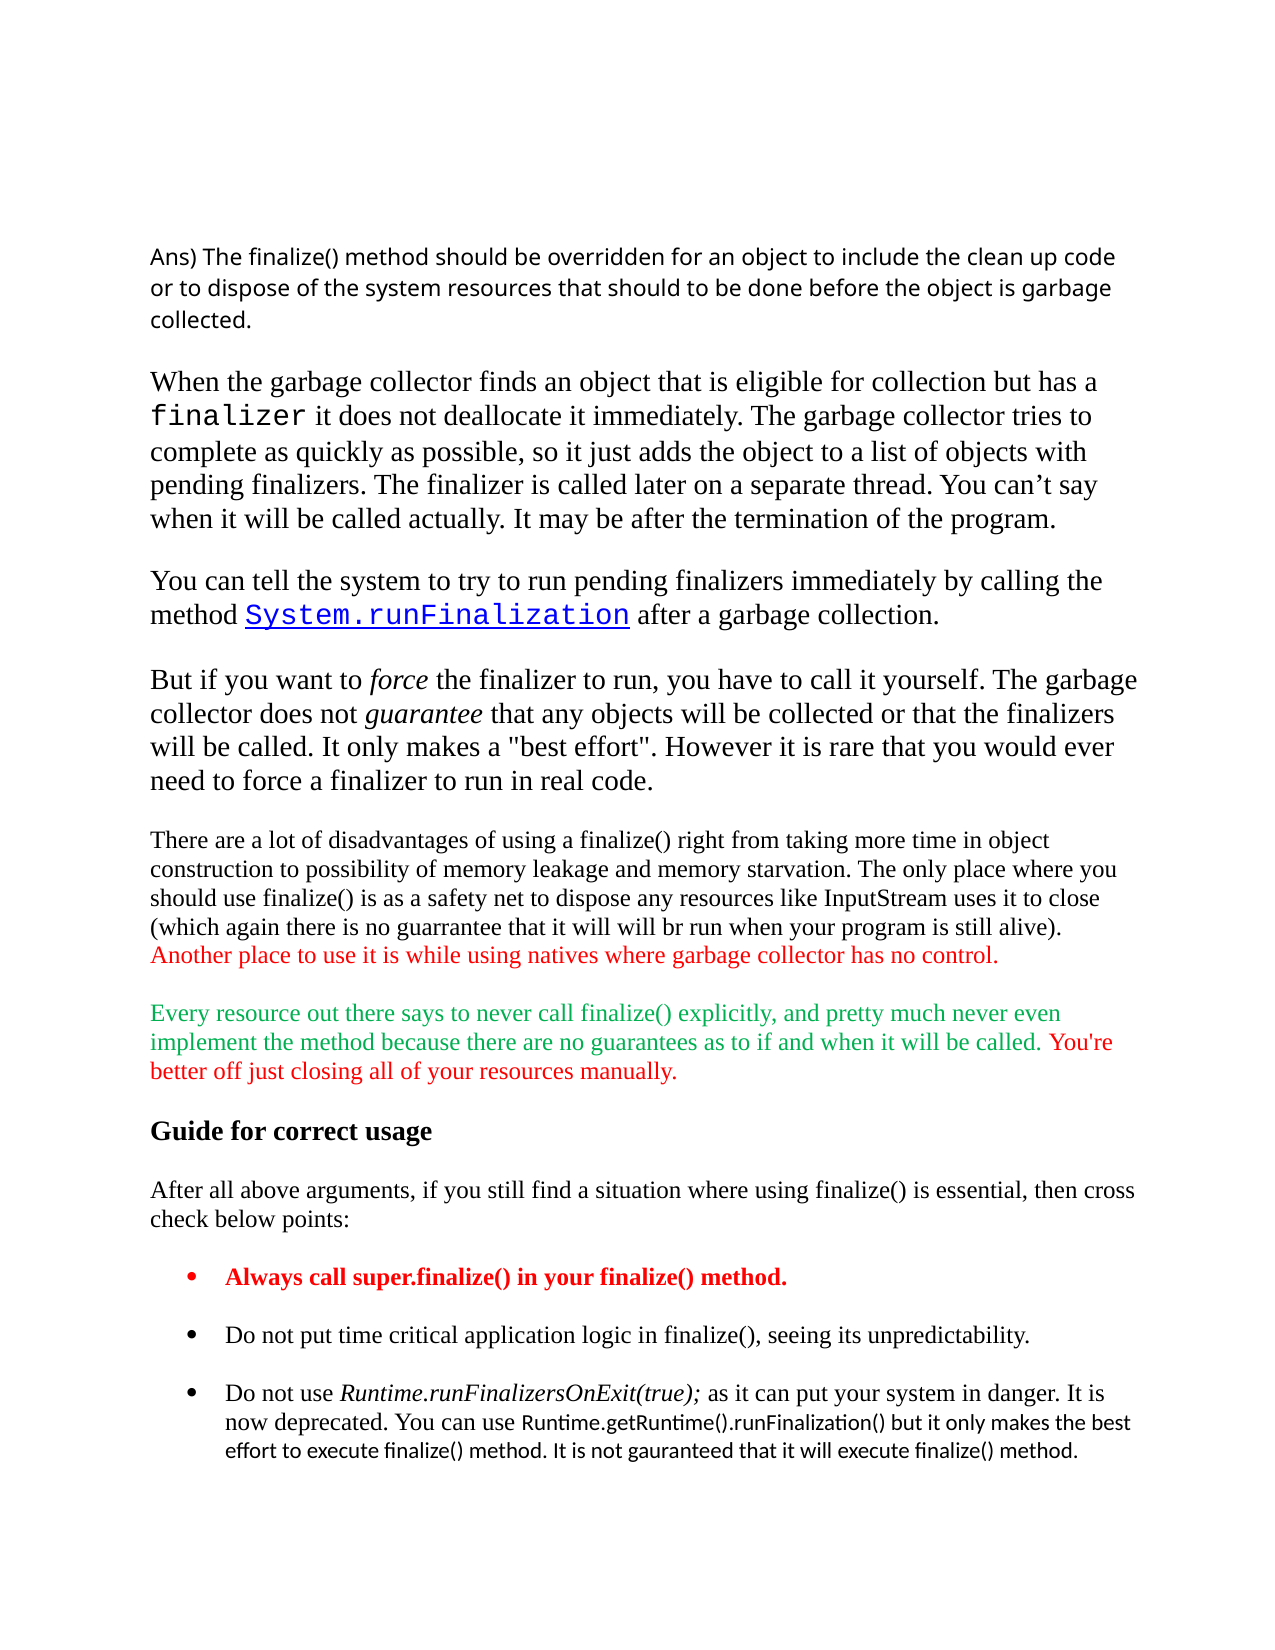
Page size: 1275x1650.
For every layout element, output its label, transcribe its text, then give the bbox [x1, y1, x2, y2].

table_cell Q9) What is the purpose of overriding finalize() method? Ans) The finalize() method should be overridden for an object to include the clean up code or to dispose of the system resources that should to be done before the object is garbage collected. When the garbage collector finds an object that is eligible for collection but has a finalizer it does not deallocate it immediately. The garbage collector tries to complete as quickly as possible, so it just adds the object to a list of objects with pending finalizers. The finalizer is called later on a separate thread. You can’t say when it will be called actually. It may be after the termination of the program. You can tell the system to try to run pending finalizers immediately by calling the method System.runFinalization after a garbage collection. But if you want to force the finalizer to run, you have to call it yourself. The garbage collector does not guarantee that any objects will be collected or that the finalizers will be called. It only makes a "best effort". However it is rare that you would ever need to force a finalizer to run in real code. There are a lot of disadvantages of using a finalize() right from taking more time in object construction to possibility of memory leakage and memory starvation. The only place where you should use finalize() is as a safety net to dispose any resources like InputStream uses it to close (which again there is no guarrantee that it will will br run when your program is still alive). Another place to use it is while using natives where garbage collector has no control. Every resource out there says to never call finalize() explicitly, and pretty much never even implement the method because there are no guarantees as to if and when it will be called. You're better off just closing all of your resources manually. Guide for correct usage After all above arguments, if you still find a situation where using finalize() is essential, then cross check below points: Always call super.finalize() in your finalize() method. Do not put time critical application logic in finalize(), seeing its unpredictability. Do not use Runtime.runFinalizersOnExit(true); as it can put your system in danger. It is now deprecated. You can use Runtime.getRuntime().runFinalization() but it only makes the best effort to execute finalize() method. It is not gauranteed that it will execute finalize() method. Try to follow below template for finalize method. view sourceprint? @Override protected void finalize() throws Throwable { try { //release resources here } catch(Throwable t) { throw t; } finally { super.finalize(); } } [149, 150, 1142, 1494]
